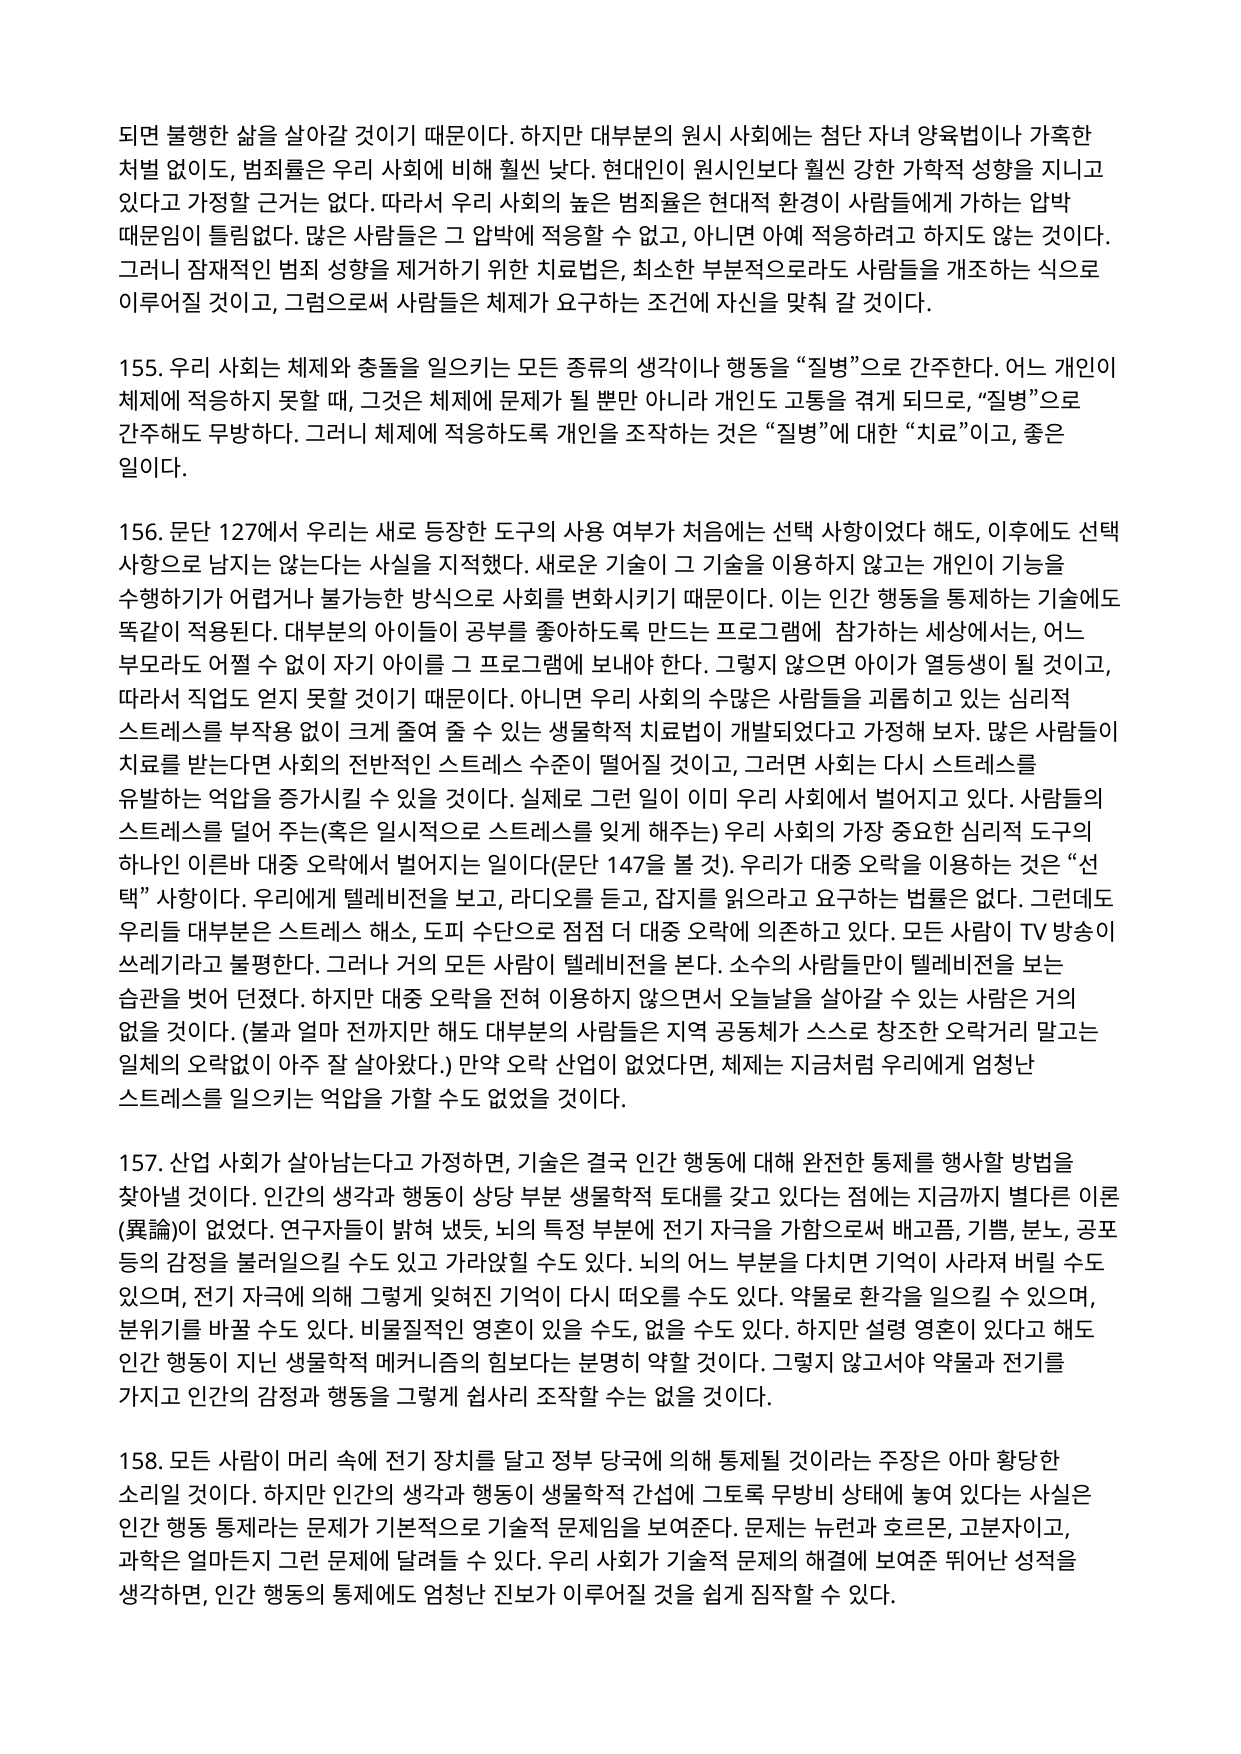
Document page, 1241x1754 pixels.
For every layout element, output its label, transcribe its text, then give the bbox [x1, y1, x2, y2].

text 156. 문단 127에서 우리는 새로 등장한 도구의 사용 여부가 처음에는 선택 사항이었다 해도, 이후에도 선택 사항으로 남지는 않는다는 사실을 지적했다. 새로운 기술이 그 기술을 이용하지 않고는 개인이 기능을 수행하기가 어렵거나 불가능한 방식으로 사회를 변화시키기 때문이다. 이는 인간 행동을 통제하는 기술에도 똑같이 적용된다. 대부분의 아이들이 공부를 좋아하도록 만드는 프로그램에 참가하는 세상에서는, 어느 부모라도 어쩔 수 없이 자기 아이를 그 프로그램에 보내야 한다. 그렇지 않으면 아이가 열등생이 될 것이고, 따라서 직업도 얻지 못할 것이기 때문이다. 아니면 우리 사회의 수많은 사람들을 괴롭히고 있는 심리적 스트레스를 부작용 없이 크게 줄여 줄 수 있는 생물학적 치료법이 개발되었다고 가정해 보자. 많은 사람들이 치료를 받는다면 사회의 전반적인 스트레스 수준이 떨어질 것이고, 그러면 사회는 다시 스트레스를 유발하는 억압을 증가시킬 수 있을 것이다. 실제로 그런 일이 이미 우리 사회에서 벌어지고 있다. 사람들의 스트레스를 덜어 주는(혹은 일시적으로 스트레스를 잊게 해주는) 우리 사회의 가장 중요한 심리적 도구의 하나인 이른바 대중 오락에서 벌어지는 일이다(문단 147을 볼 것). 우리가 대중 오락을 이용하는 것은 “선택” 사항이다. 우리에게 텔레비전을 보고, 라디오를 듣고, 잡지를 읽으라고 요구하는 법률은 없다. 그런데도 우리들 대부분은 스트레스 해소, 도피 수단으로 점점 더 대중 오락에 의존하고 있다. 모든 사람이 TV 방송이 쓰레기라고 불평한다. 그러나 거의 모든 사람이 텔레비전을 본다. 소수의 사람들만이 텔레비전을 보는 습관을 벗어 던졌다. 하지만 대중 오락을 전혀 이용하지 않으면서 오늘날을 살아갈 수 있는 사람은 거의 없을 것이다. (불과 얼마 전까지만 해도 대부분의 사람들은 지역 공동체가 스스로 창조한 오락거리 말고는 일체의 오락없이 아주 잘 살아왔다.) 만약 오락 산업이 없었다면, 체제는 지금처럼 우리에게 엄청난 스트레스를 일으키는 억압을 가할 수도 없었을 것이다. [118, 514, 1122, 1114]
text 되면 불행한 삶을 살아갈 것이기 때문이다. 하지만 대부분의 원시 사회에는 첨단 자녀 양육법이나 가혹한 처벌 없이도, 범죄률은 우리 사회에 비해 훨씬 낮다. 현대인이 원시인보다 훨씬 강한 가학적 성향을 지니고 있다고 가정할 근거는 없다. 따라서 우리 사회의 높은 범죄율은 현대적 환경이 사람들에게 가하는 압박 때문임이 틀림없다. 많은 사람들은 그 압박에 적응할 수 없고, 아니면 아예 적응하려고 하지도 않는 것이다. 그러니 잠재적인 범죄 성향을 제거하기 위한 치료법은, 최소한 부분적으로라도 사람들을 개조하는 식으로 이루어질 것이고, 그럼으로써 사람들은 체제가 요구하는 조건에 자신을 맞춰 갈 것이다. [118, 118, 1122, 318]
text 158. 모든 사람이 머리 속에 전기 장치를 달고 정부 당국에 의해 통제될 것이라는 주장은 아마 황당한 소리일 것이다. 하지만 인간의 생각과 행동이 생물학적 간섭에 그토록 무방비 상태에 놓여 있다는 사실은 인간 행동 통제라는 문제가 기본적으로 기술적 문제임을 보여준다. 문제는 뉴런과 호르몬, 고분자이고, 과학은 얼마든지 그런 문제에 달려들 수 있다. 우리 사회가 기술적 문제의 해결에 보여준 뛰어난 성적을 생각하면, 인간 행동의 통제에도 엄청난 진보가 이루어질 것을 쉽게 짐작할 수 있다. [118, 1443, 1122, 1610]
text 155. 우리 사회는 체제와 충돌을 일으키는 모든 종류의 생각이나 행동을 “질병”으로 간주한다. 어느 개인이 체제에 적응하지 못할 때, 그것은 체제에 문제가 될 뿐만 아니라 개인도 고통을 겪게 되므로, “질병”으로 간주해도 무방하다. 그러니 체제에 적응하도록 개인을 조작하는 것은 “질병”에 대한 “치료”이고, 좋은 일이다. [118, 349, 1122, 483]
text 157. 산업 사회가 살아남는다고 가정하면, 기술은 결국 인간 행동에 대해 완전한 통제를 행사할 방법을 찾아낼 것이다. 인간의 생각과 행동이 상당 부분 생물학적 토대를 갖고 있다는 점에는 지금까지 별다른 이론(異論)이 없었다. 연구자들이 밝혀 냈듯, 뇌의 특정 부분에 전기 자극을 가함으로써 배고픔, 기쁨, 분노, 공포 등의 감정을 불러일으킬 수도 있고 가라앉힐 수도 있다. 뇌의 어느 부분을 다치면 기억이 사라져 버릴 수도 있으며, 전기 자극에 의해 그렇게 잊혀진 기억이 다시 떠오를 수도 있다. 약물로 환각을 일으킬 수 있으며, 분위기를 바꿀 수도 있다. 비물질적인 영혼이 있을 수도, 없을 수도 있다. 하지만 설령 영혼이 있다고 해도 인간 행동이 지닌 생물학적 메커니즘의 힘보다는 분명히 약할 것이다. 그렇지 않고서야 약물과 전기를 가지고 인간의 감정과 행동을 그렇게 쉽사리 조작할 수는 없을 것이다. [118, 1145, 1122, 1412]
